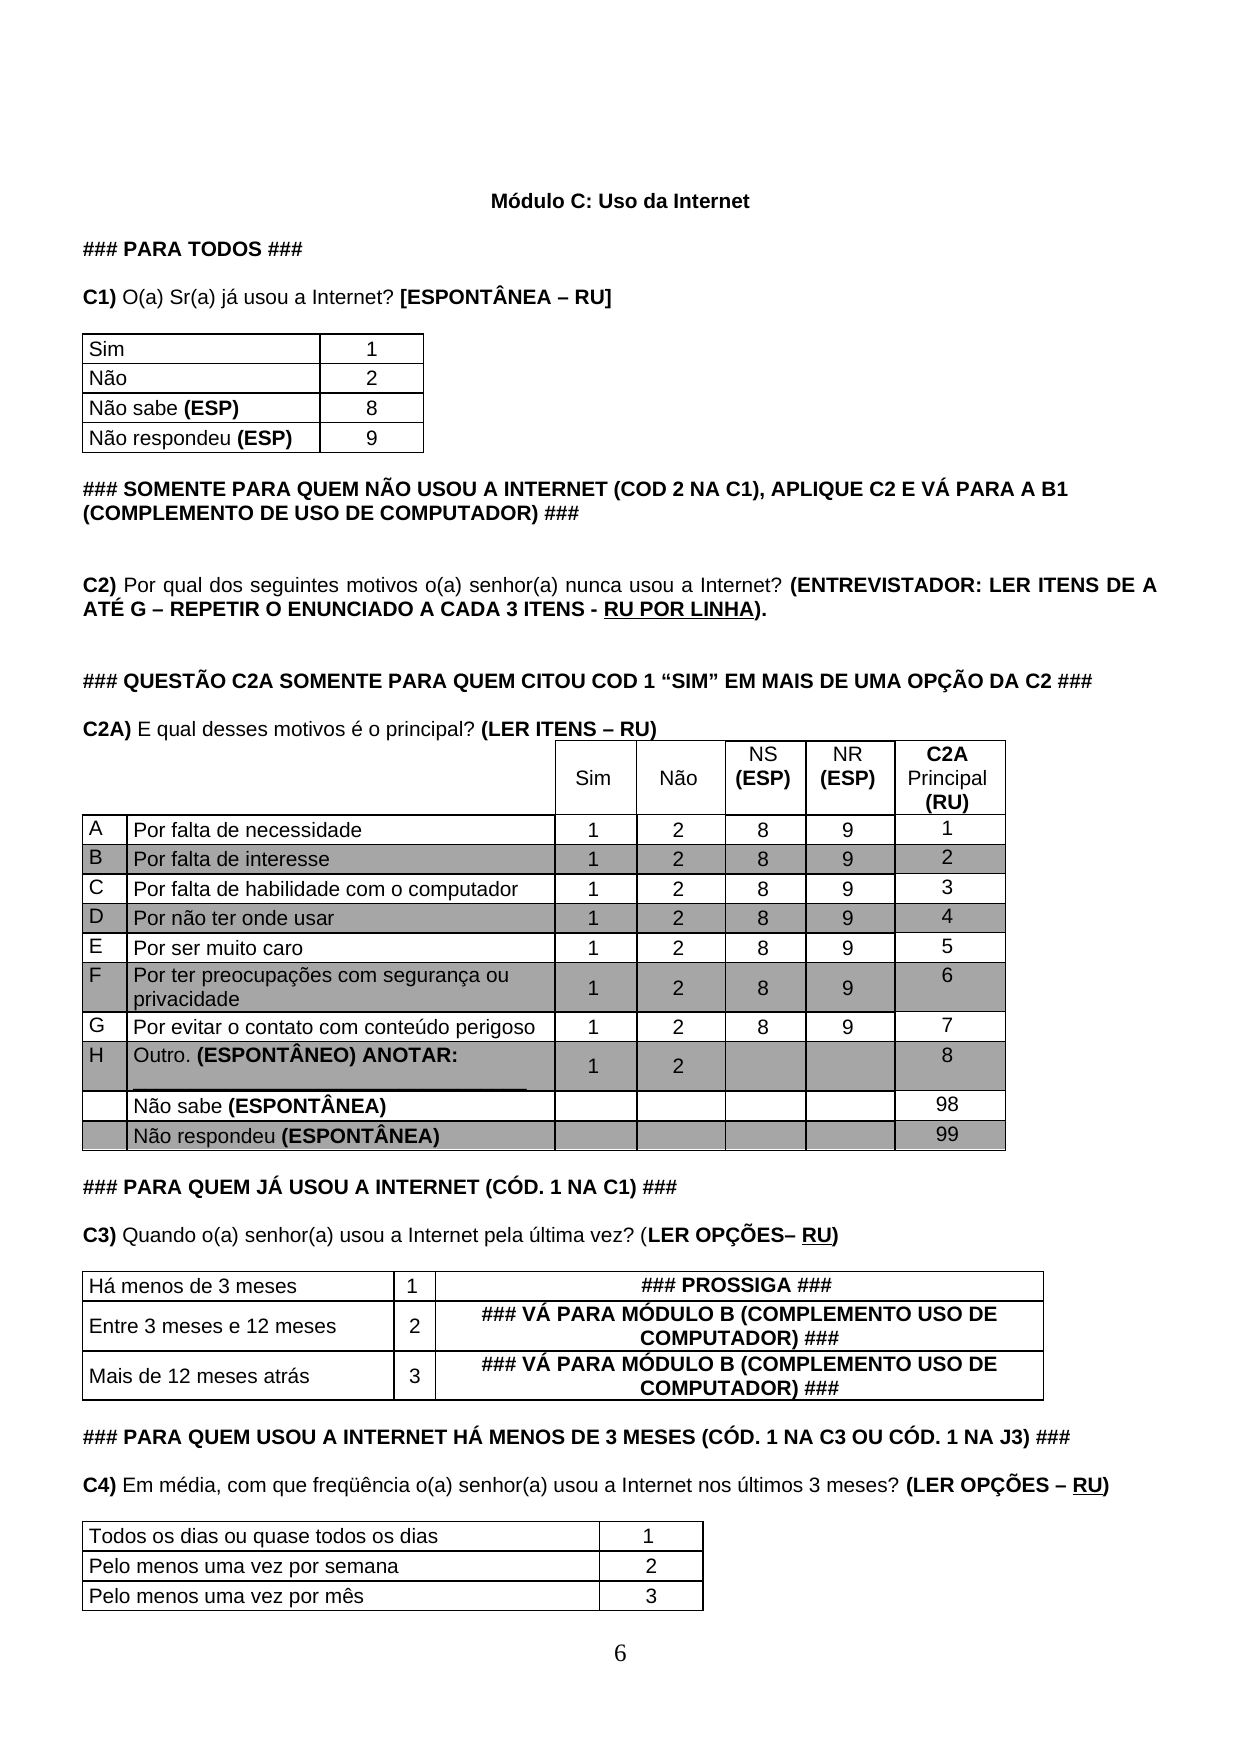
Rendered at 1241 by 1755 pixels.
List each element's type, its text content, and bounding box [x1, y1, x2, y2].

table_cell Por falta de interesse [128, 845, 554, 873]
table_cell 9 [807, 904, 894, 932]
table_cell 9 [807, 934, 894, 962]
table_cell [726, 1122, 805, 1149]
table_cell [807, 1092, 894, 1120]
table_cell G [83, 1013, 126, 1041]
table_header Não [637, 741, 725, 814]
table_cell 9 [807, 845, 894, 873]
table_cell 8 [726, 963, 805, 1011]
table_cell 6 [896, 963, 1005, 1011]
text C2) Por qual dos seguintes motivos o(a) senhor(a) nunca usou a Internet? (ENTREVISTADOR: LER ITENS DE A ATÉ G – REPETIR O ENUNCIADO A CADA 3 ITENS - RU POR LINHA). [83, 573, 1158, 621]
text C1) O(a) Sr(a) já usou a Internet? [ESPONTÂNEA – RU] [83, 285, 1158, 309]
table_cell 1 [556, 815, 636, 843]
table_cell H [83, 1042, 126, 1090]
table_cell 2 [321, 364, 423, 392]
table_cell 8 [726, 816, 805, 843]
table_cell 2 [638, 845, 725, 873]
table_cell 99 [896, 1121, 1005, 1149]
text ### QUESTÃO C2A SOMENTE PARA QUEM CITOU COD 1 “SIM” EM MAIS DE UMA OPÇÃO DA C2 ### [83, 668, 1158, 692]
table_cell [556, 1122, 636, 1149]
table_header C2A Principal (RU) [896, 741, 1005, 814]
table_cell Entre 3 meses e 12 meses [83, 1302, 393, 1350]
table_cell 3 [395, 1352, 435, 1399]
table_cell 1 [556, 934, 636, 962]
table_cell [807, 1042, 894, 1090]
table_cell 9 [321, 423, 423, 451]
table_header NS (ESP) [726, 742, 805, 814]
table_cell Pelo menos uma vez por semana [83, 1552, 599, 1580]
table_cell Não respondeu (ESP) [83, 423, 319, 451]
table_cell 9 [807, 875, 894, 903]
table_cell 8 [726, 934, 805, 962]
table_header Todos os dias ou quase todos os dias [83, 1522, 599, 1550]
table_cell 2 [600, 1552, 702, 1580]
table_cell 2 [638, 963, 725, 1011]
text ### PARA QUEM JÁ USOU A INTERNET (CÓD. 1 NA C1) ### [83, 1175, 1158, 1199]
table_cell 8 [321, 394, 423, 422]
table_cell C [83, 875, 126, 903]
table_cell 3 [896, 874, 1005, 903]
table_cell ### VÁ PARA MÓDULO B (COMPLEMENTO USO DE COMPUTADOR) ### [436, 1302, 1043, 1350]
table_cell [638, 1122, 725, 1149]
table_cell Pelo menos uma vez por mês [83, 1582, 599, 1609]
table_header [83, 740, 127, 814]
table_cell [726, 1092, 805, 1120]
table_cell 1 [556, 904, 636, 932]
text C3) Quando o(a) senhor(a) usou a Internet pela última vez? (LER OPÇÕES– RU) [83, 1223, 1158, 1247]
table_cell [638, 1092, 725, 1120]
table_cell F [83, 963, 126, 1011]
table_cell 4 [896, 904, 1005, 932]
table_cell [83, 1122, 126, 1149]
table_cell Por falta de habilidade com o computador [128, 875, 554, 903]
table_cell 5 [896, 933, 1005, 962]
table_cell 1 [556, 845, 636, 873]
text ### PARA QUEM USOU A INTERNET HÁ MENOS DE 3 MESES (CÓD. 1 NA C3 OU CÓD. 1 NA J3) ### [83, 1425, 1158, 1449]
table_header NR (ESP) [807, 742, 894, 814]
table_cell 8 [726, 845, 805, 873]
table_cell 3 [600, 1582, 702, 1609]
table_cell E [83, 934, 126, 962]
table_cell Mais de 12 meses atrás [83, 1352, 393, 1399]
table_header 1 [321, 335, 423, 363]
table_cell 8 [896, 1042, 1005, 1090]
table_cell 2 [638, 904, 725, 932]
table_cell 2 [638, 1042, 725, 1090]
table_cell 98 [896, 1091, 1005, 1120]
text C4) Em média, com que freqüência o(a) senhor(a) usou a Internet nos últimos 3 meses? (LER OPÇÕES – RU) [83, 1473, 1158, 1497]
table_cell Por não ter onde usar [128, 904, 554, 932]
table_cell D [83, 904, 126, 932]
table_cell 1 [556, 1013, 636, 1041]
table_cell Não sabe (ESPONTÂNEA) [128, 1092, 554, 1120]
table_cell 2 [638, 815, 725, 843]
table_cell 9 [807, 816, 894, 843]
table_cell [556, 1092, 636, 1120]
table_cell [83, 1092, 126, 1120]
table_header Há menos de 3 meses [83, 1272, 393, 1300]
table_cell 2 [638, 934, 725, 962]
table_cell 8 [726, 1013, 805, 1041]
table_cell 1 [556, 1042, 636, 1090]
table_cell Não respondeu (ESPONTÂNEA) [128, 1122, 554, 1149]
table_cell [807, 1122, 894, 1149]
text ### SOMENTE PARA QUEM NÃO USOU A INTERNET (COD 2 NA C1), APLIQUE C2 E VÁ PARA A B1 (COMPLEMENTO DE USO DE COMPUTADOR) ### [83, 477, 1158, 525]
table_cell 8 [726, 875, 805, 903]
table_cell 9 [807, 963, 894, 1011]
table_header ### PROSSIGA ### [436, 1272, 1043, 1300]
table_header 1 [600, 1522, 702, 1550]
table_cell 1 [556, 963, 636, 1011]
subtitle Módulo C: Uso da Internet [83, 189, 1158, 213]
table_cell 9 [807, 1013, 894, 1041]
table_cell 7 [896, 1012, 1005, 1041]
table_cell B [83, 845, 126, 873]
table_cell A [83, 816, 126, 843]
table_cell Não sabe (ESP) [83, 394, 319, 422]
table_cell Outro. (ESPONTÂNEO) ANOTAR: __________________________________ [128, 1042, 554, 1090]
table_cell 1 [556, 875, 636, 903]
table_header Sim [556, 741, 636, 814]
table_header Sim [83, 335, 319, 363]
table_cell Por falta de necessidade [128, 816, 554, 843]
table_header 1 [395, 1272, 435, 1300]
table_cell 2 [638, 1013, 725, 1041]
table_cell Por ser muito caro [128, 934, 554, 962]
table_cell 8 [726, 904, 805, 932]
table_cell ### VÁ PARA MÓDULO B (COMPLEMENTO USO DE COMPUTADOR) ### [436, 1352, 1043, 1399]
table_cell 1 [896, 815, 1005, 843]
table_cell Por ter preocupações com segurança ou privacidade [128, 963, 554, 1011]
text ### PARA TODOS ### [83, 237, 1158, 261]
table_cell Por evitar o contato com conteúdo perigoso [128, 1013, 554, 1041]
table_cell 2 [638, 875, 725, 903]
text C2A) E qual desses motivos é o principal? (LER ITENS – RU) [83, 716, 1158, 740]
table_header [127, 740, 555, 814]
table_cell Não [83, 364, 319, 392]
table_cell 2 [395, 1302, 435, 1350]
table_cell 2 [896, 845, 1005, 873]
table_cell [726, 1042, 805, 1090]
